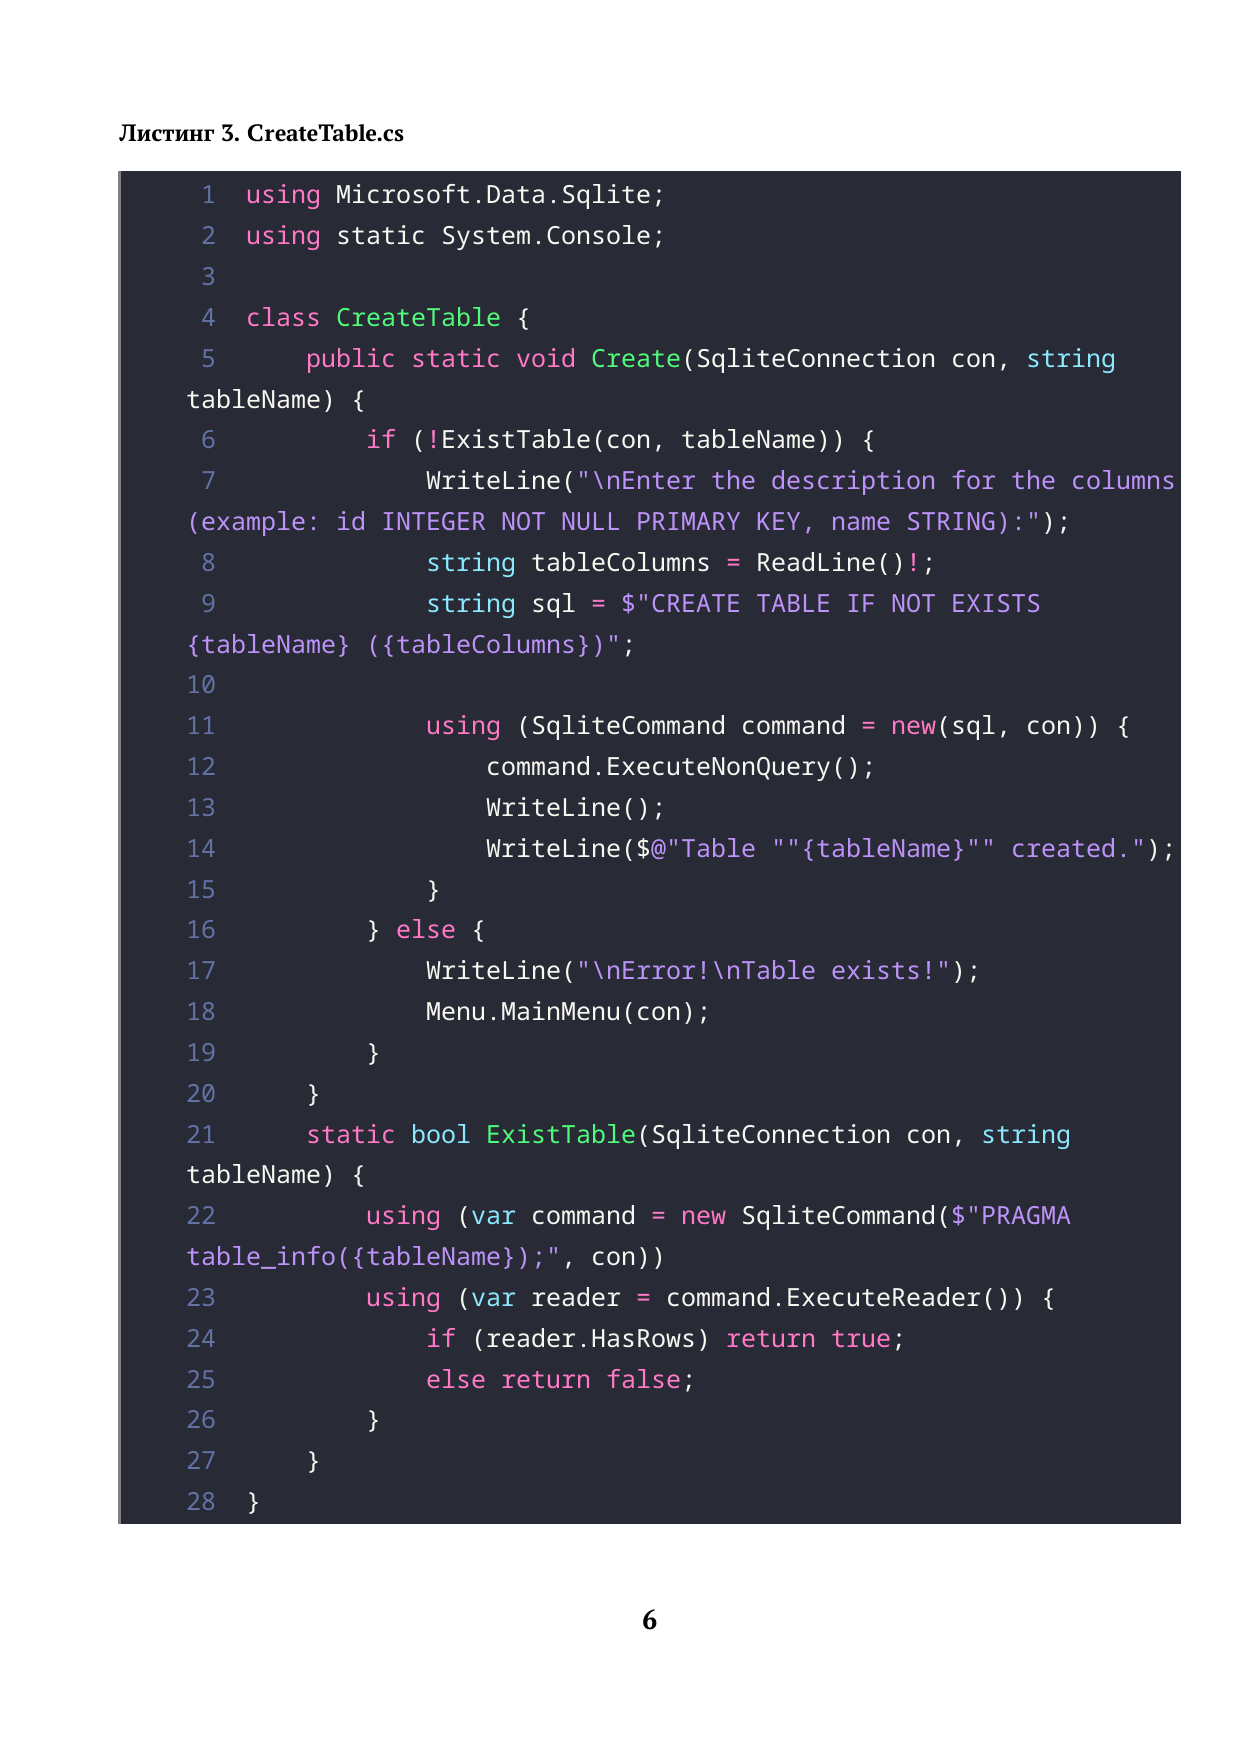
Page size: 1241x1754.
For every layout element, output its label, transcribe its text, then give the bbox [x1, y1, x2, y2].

text 20 } [121, 1069, 1181, 1109]
text 5 public static void Create(SqliteConnection con, string tableName) { [121, 334, 1181, 415]
text 9 string sql = $"CREATE TABLE IF NOT EXISTS {tableName} ({tableColumns})"; [121, 579, 1181, 660]
text 10 [121, 661, 1181, 701]
text 11 using (SqliteCommand command = new(sql, con)) { [121, 702, 1181, 742]
text 4 class CreateTable { [121, 294, 1181, 334]
text 2 using static System.Console; [121, 212, 1181, 252]
text 13 WriteLine(); [121, 784, 1181, 824]
text 15 } [121, 865, 1181, 905]
text 8 string tableColumns = ReadLine()!; [121, 539, 1181, 579]
text 16 } else { [121, 906, 1181, 946]
text Листинг 3. CreateTable.cs [118, 118, 1181, 147]
text 27 } [121, 1437, 1181, 1477]
text 7 WriteLine("\nEnter the description for the columns (example: id INTEGER NOT NULL PRIMARY KEY, name STRING):"); [121, 457, 1181, 538]
text 14 WriteLine($@"Table ""{tableName}"" created."); [121, 824, 1181, 864]
text 17 WriteLine("\nError!\nTable exists!"); [121, 947, 1181, 987]
text 3 [121, 253, 1181, 293]
text 1 using Microsoft.Data.Sqlite; [121, 171, 1181, 211]
text 12 command.ExecuteNonQuery(); [121, 743, 1181, 783]
text 18 Menu.MainMenu(con); [121, 988, 1181, 1028]
text 26 } [121, 1396, 1181, 1436]
text 25 else return false; [121, 1355, 1181, 1395]
text 6 if (!ExistTable(con, tableName)) { [121, 416, 1181, 456]
text 23 using (var reader = command.ExecuteReader()) { [121, 1274, 1181, 1314]
text 24 if (reader.HasRows) return true; [121, 1314, 1181, 1354]
text 19 } [121, 1029, 1181, 1069]
text 28 } [121, 1478, 1181, 1524]
text 21 static bool ExistTable(SqliteConnection con, string tableName) { [121, 1110, 1181, 1191]
text 22 using (var command = new SqliteCommand($"PRAGMA table_info({tableName});", con)) [121, 1192, 1181, 1273]
